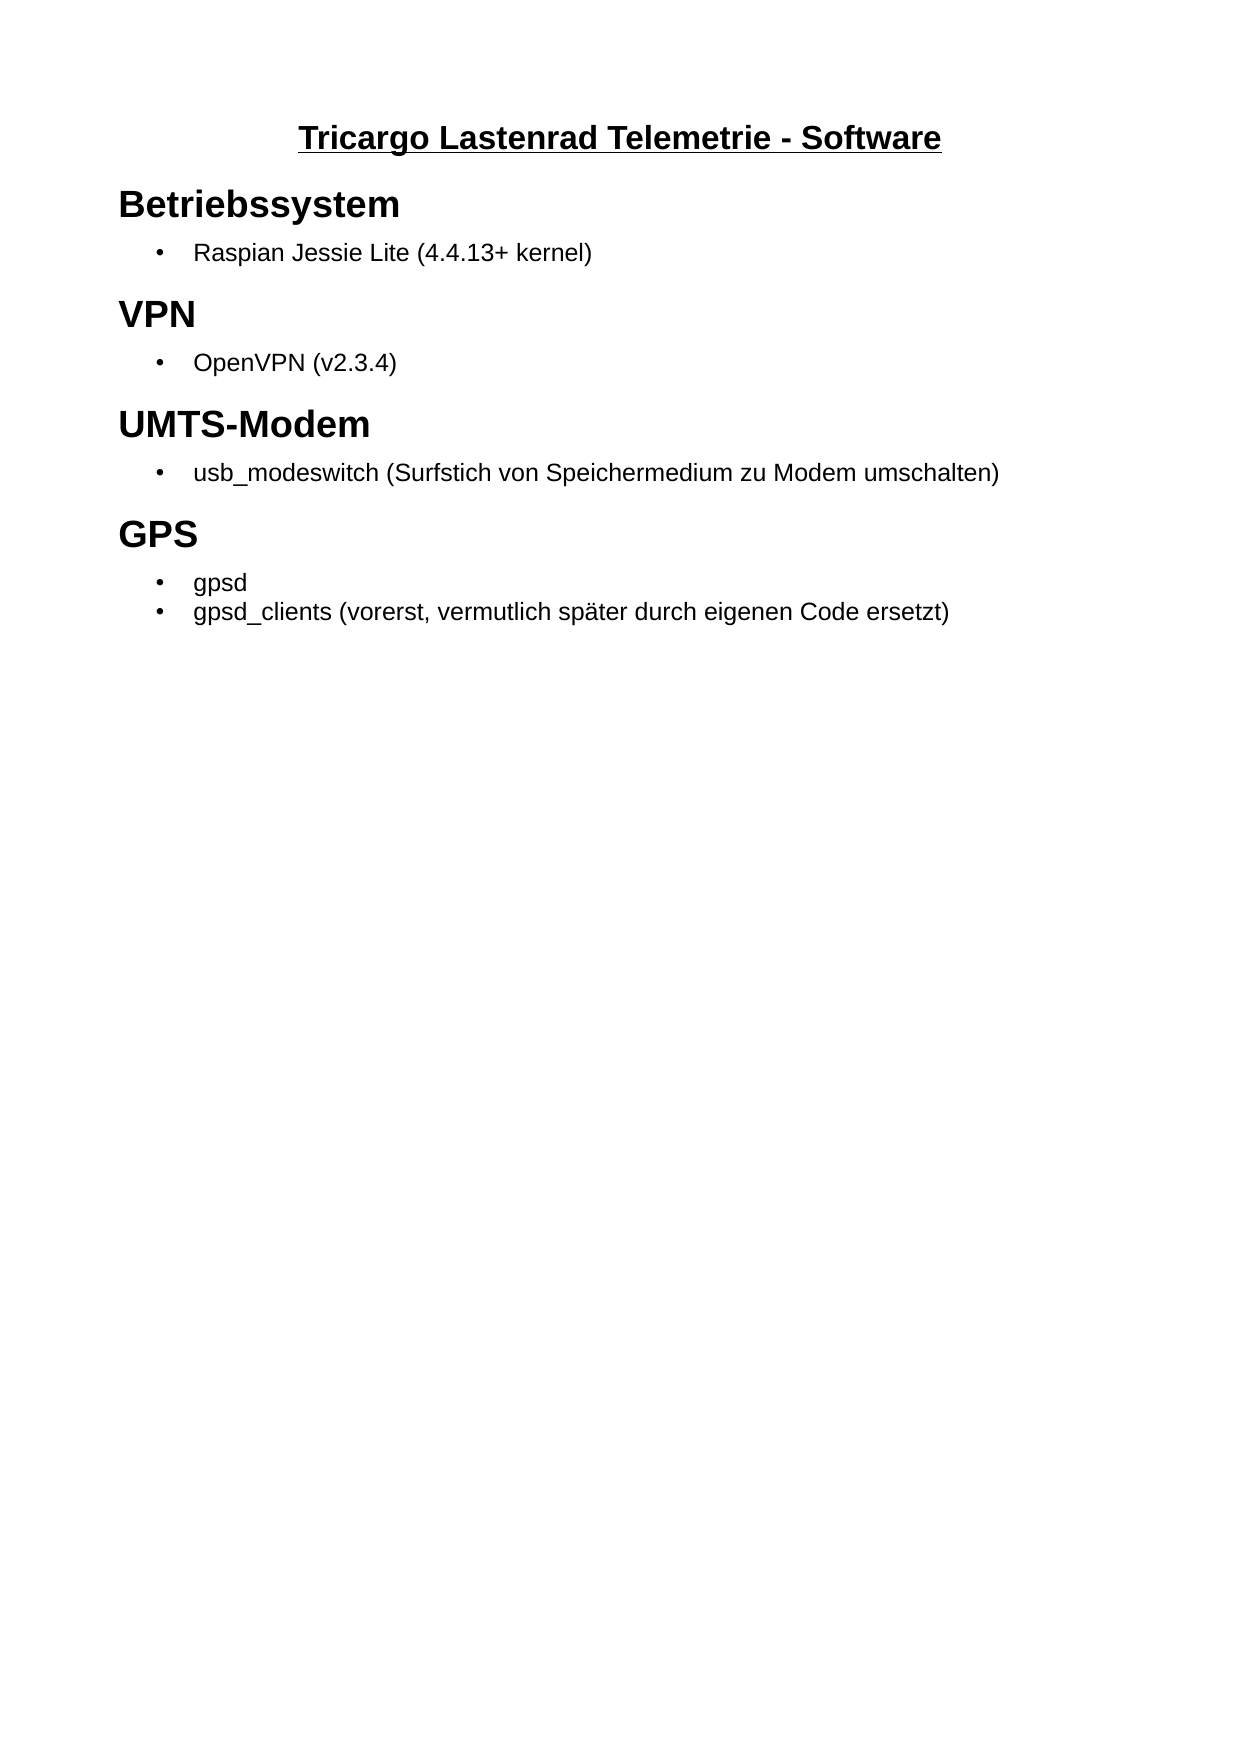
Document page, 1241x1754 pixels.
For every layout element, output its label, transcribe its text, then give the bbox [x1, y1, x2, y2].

list gpsd [156, 568, 1122, 597]
list Raspian Jessie Lite (4.4.13+ kernel) [156, 238, 1122, 267]
subtitle UMTS-Modem [118, 402, 1122, 445]
list gpsd_clients (vorerst, vermutlich später durch eigenen Code ersetzt) [156, 597, 1122, 625]
subtitle VPN [118, 292, 1122, 335]
subtitle Betriebssystem [118, 182, 1122, 225]
text Tricargo Lastenrad Telemetrie - Software [118, 118, 1122, 157]
list usb_modeswitch (Surfstich von Speichermedium zu Modem umschalten) [156, 458, 1122, 487]
list OpenVPN (v2.3.4) [156, 348, 1122, 377]
subtitle GPS [118, 512, 1122, 555]
